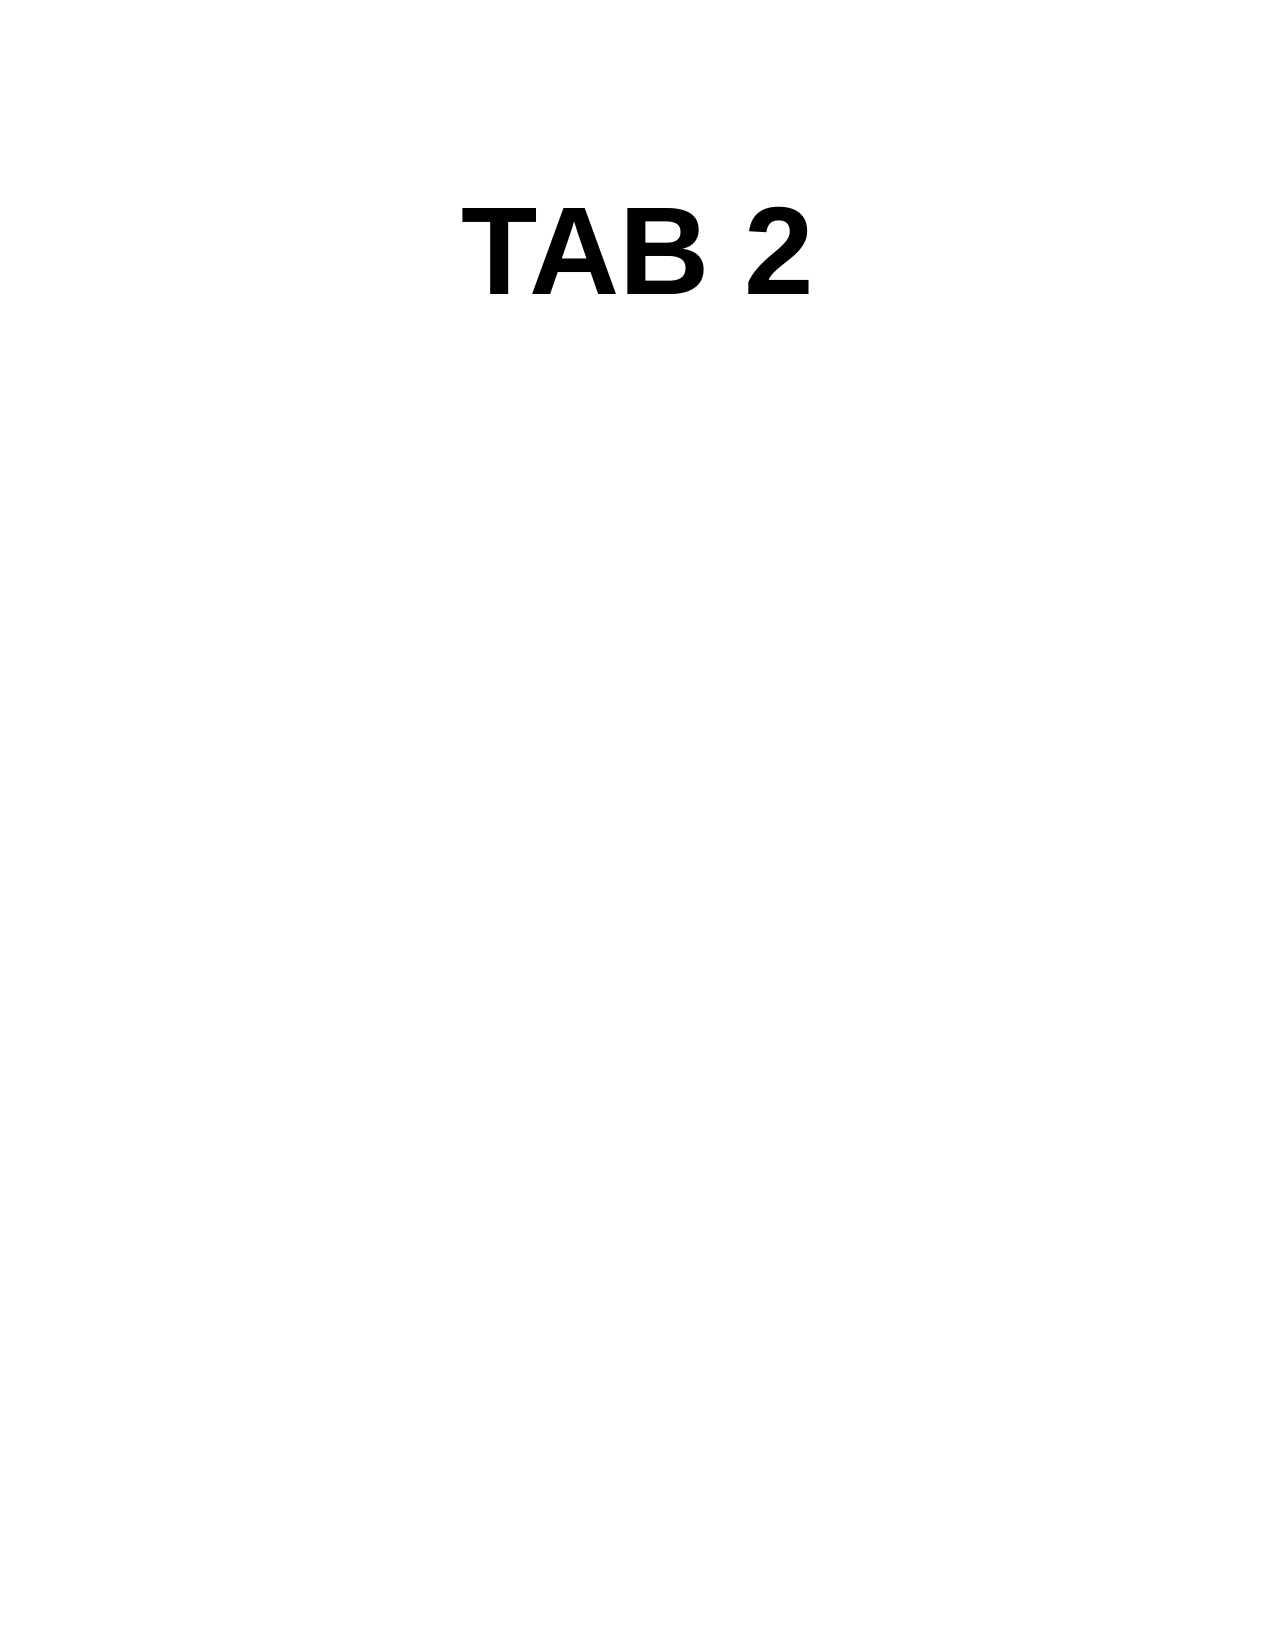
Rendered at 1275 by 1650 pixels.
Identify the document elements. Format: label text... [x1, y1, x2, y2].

subtitle TAB 2 [118, 177, 1157, 321]
